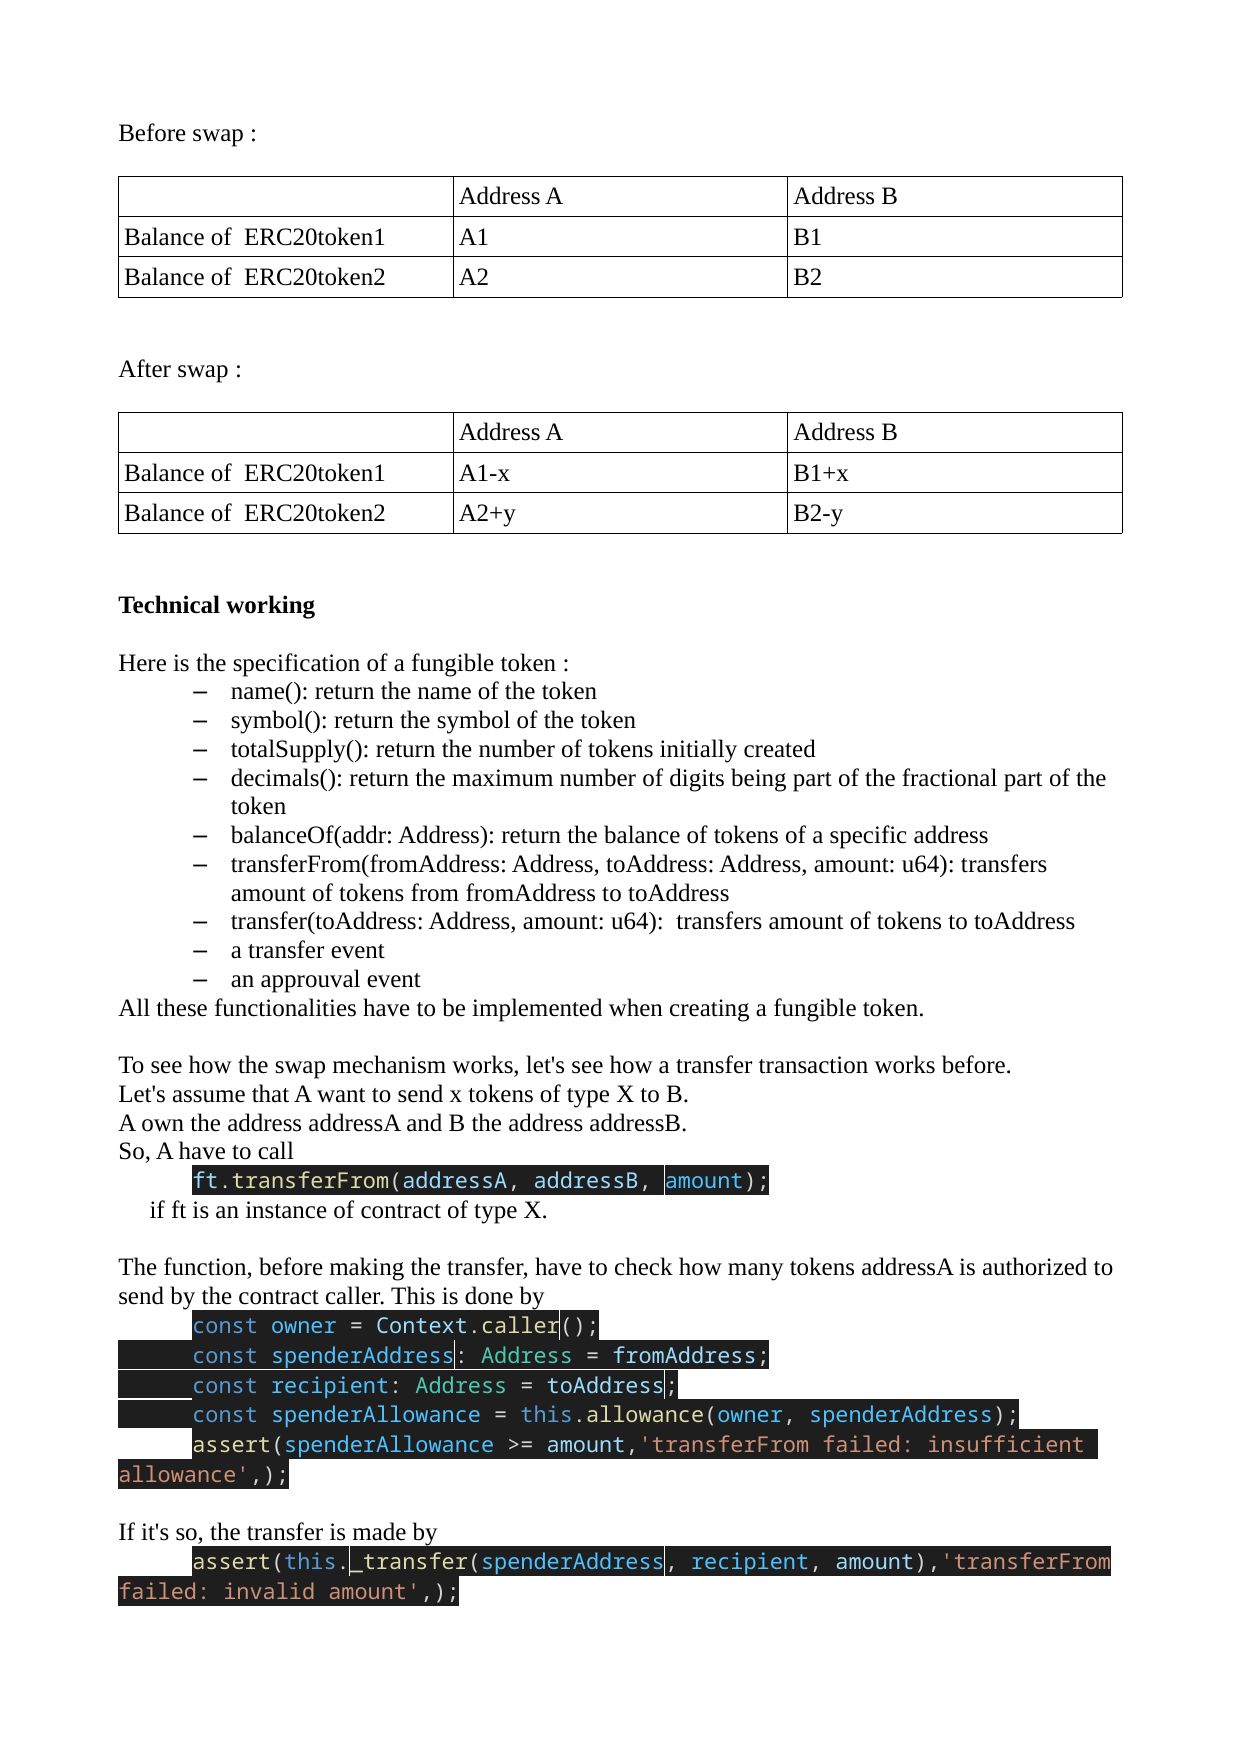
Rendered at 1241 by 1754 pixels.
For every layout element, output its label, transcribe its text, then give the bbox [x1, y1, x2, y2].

text Technical working [118, 590, 1122, 619]
table_header Address B [788, 177, 1122, 216]
list symbol(): return the symbol of the token [193, 705, 1122, 734]
table_header [119, 177, 453, 216]
text const spenderAddress: Address = fromAddress; [118, 1340, 1122, 1369]
text const recipient: Address = toAddress; [118, 1369, 1122, 1399]
text After swap : [118, 354, 1122, 383]
text All these functionalities have to be implemented when creating a fungible token. [118, 993, 1122, 1021]
text Let's assume that A want to send x tokens of type X to B. [118, 1079, 1122, 1108]
table_cell B2-y [788, 493, 1122, 533]
text const spenderAllowance = this.allowance(owner, spenderAddress); [118, 1399, 1122, 1429]
text ft.transferFrom(addressA, addressB, amount); [118, 1165, 1122, 1195]
text If it's so, the transfer is made by [118, 1517, 1122, 1546]
table_cell B1 [788, 217, 1122, 256]
table_cell A1-x [454, 453, 787, 492]
list a transfer event [193, 935, 1122, 964]
text assert(this._transfer(spenderAddress, recipient, amount),'transferFrom failed: invalid amount',); [118, 1546, 1122, 1606]
list transfer(toAddress: Address, amount: u64): transfers amount of tokens to toAddress [193, 906, 1122, 935]
text The function, before making the transfer, have to check how many tokens addressA is authorized to send by the contract caller. This is done by [118, 1252, 1122, 1310]
text To see how the swap mechanism works, let's see how a transfer transaction works before. [118, 1050, 1122, 1079]
text assert(spenderAllowance >= amount,'transferFrom failed: insufficient allowance',); [118, 1429, 1122, 1489]
table_cell B1+x [788, 453, 1122, 492]
list decimals(): return the maximum number of digits being part of the fractional part of the token [193, 763, 1122, 820]
list name(): return the name of the token [193, 676, 1122, 705]
table_cell Balance of ERC20token1 [119, 453, 453, 492]
table_cell A2 [454, 257, 787, 297]
list an approuval event [193, 964, 1122, 993]
table_header [119, 413, 453, 452]
text if ft is an instance of contract of type X. [118, 1195, 1122, 1224]
table_cell Balance of ERC20token2 [119, 493, 453, 533]
list transferFrom(fromAddress: Address, toAddress: Address, amount: u64): transfers amount of tokens from fromAddress to toAddress [193, 849, 1122, 906]
text A own the address addressA and B the address addressB. [118, 1108, 1122, 1136]
list totalSupply(): return the number of tokens initially created [193, 734, 1122, 763]
table_header Address A [454, 177, 787, 216]
table_cell B2 [788, 257, 1122, 297]
text const owner = Context.caller(); [118, 1310, 1122, 1340]
table_header Address A [454, 413, 787, 452]
table_header Address B [788, 413, 1122, 452]
table_cell A2+y [454, 493, 787, 533]
text So, A have to call [118, 1136, 1122, 1165]
list balanceOf(addr: Address): return the balance of tokens of a specific address [193, 820, 1122, 849]
table_cell Balance of ERC20token1 [119, 217, 453, 256]
table_cell A1 [454, 217, 787, 256]
table_cell Balance of ERC20token2 [119, 257, 453, 297]
text Before swap : [118, 118, 1122, 147]
text Here is the specification of a fungible token : [118, 648, 1122, 676]
